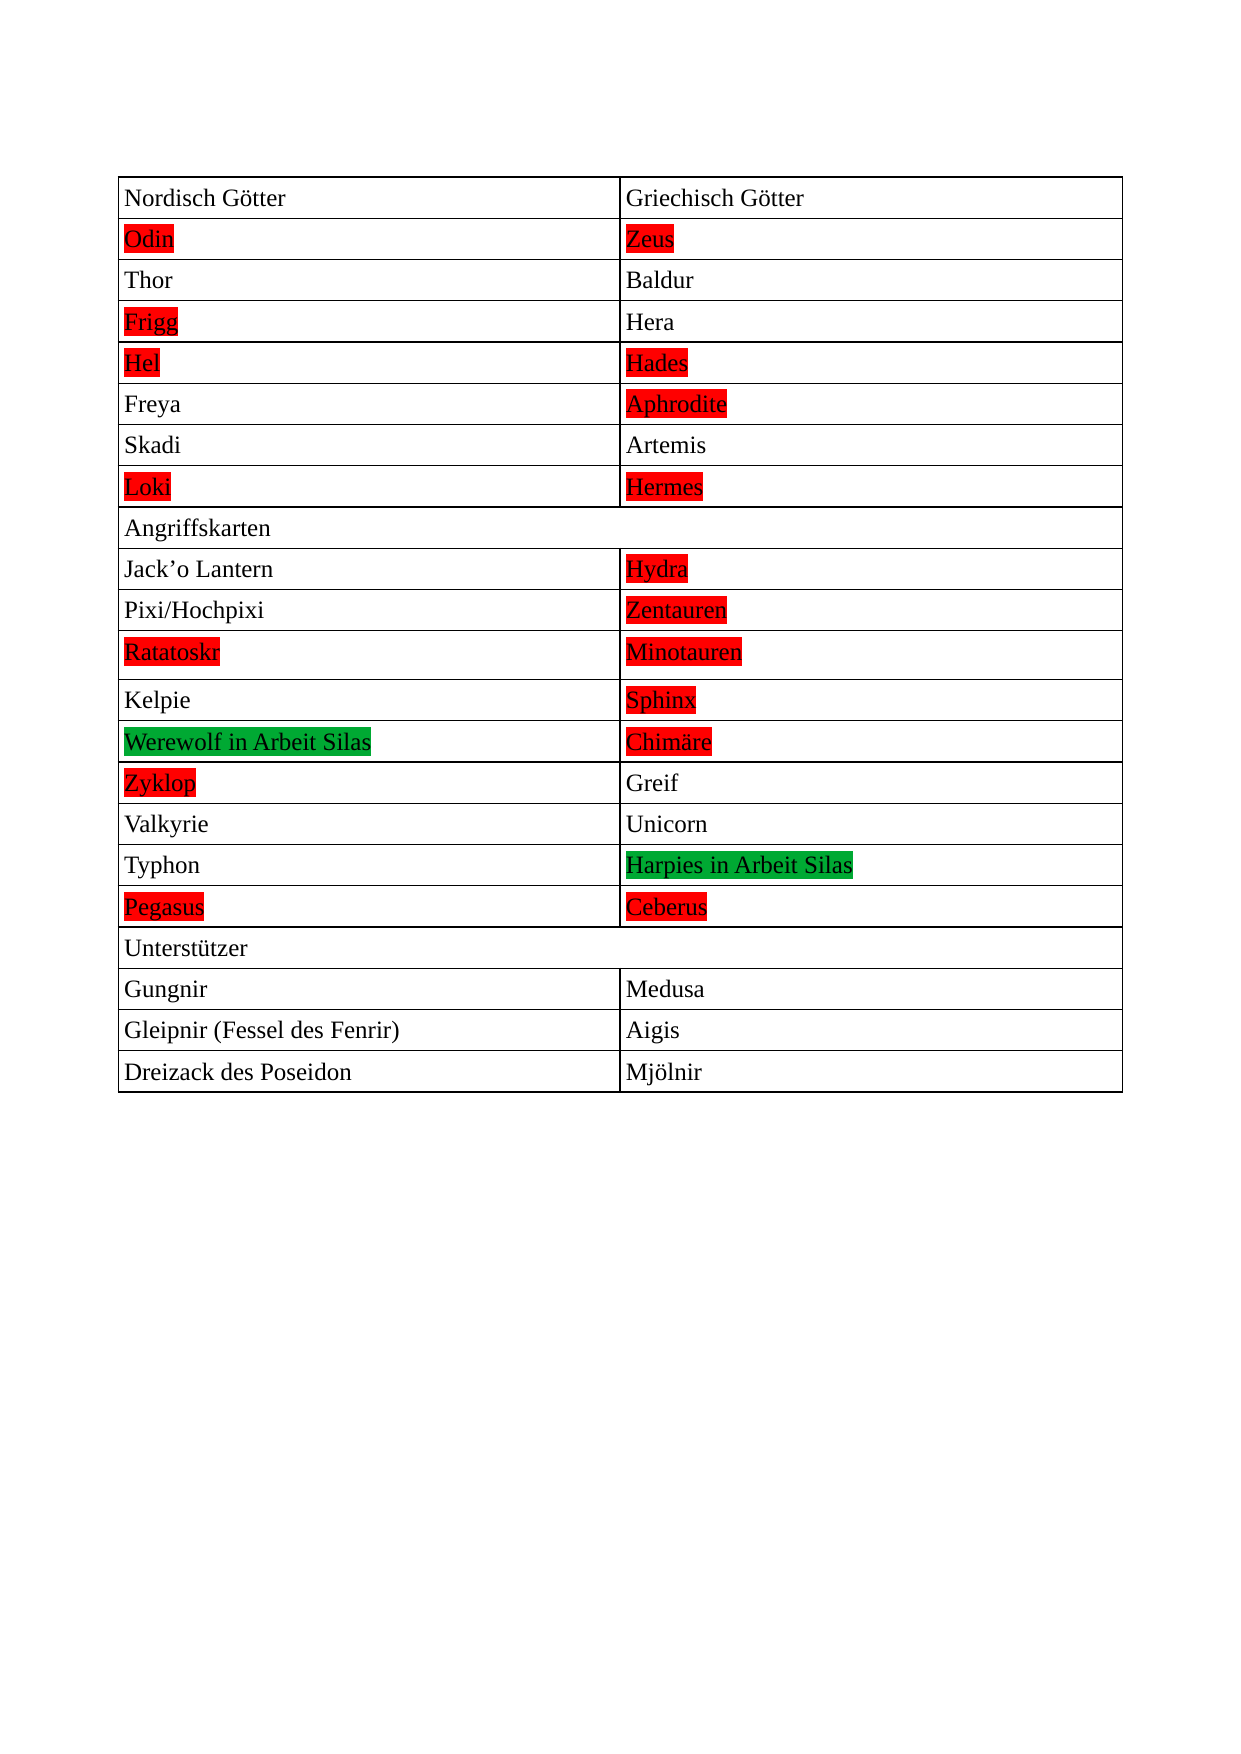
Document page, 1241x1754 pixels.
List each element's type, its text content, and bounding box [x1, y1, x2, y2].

table_cell Skadi [119, 425, 619, 465]
table_cell Aphrodite [621, 384, 1122, 424]
table_cell Kelpie [119, 680, 619, 720]
table_cell Artemis [621, 425, 1122, 465]
table_cell Hermes [621, 466, 1122, 506]
table_cell Hel [119, 343, 619, 383]
table_header Griechisch Götter [621, 178, 1122, 218]
table_cell Pixi/Hochpixi [119, 590, 619, 630]
table_cell Hera [621, 301, 1122, 341]
table_cell Zyklop [119, 763, 619, 803]
table_cell Valkyrie [119, 804, 619, 844]
table_cell Harpies in Arbeit Silas [621, 845, 1122, 885]
table_header Nordisch Götter [119, 178, 619, 218]
table_cell Greif [621, 763, 1122, 803]
table_cell Minotauren [621, 631, 1122, 679]
table_cell Pegasus [119, 886, 619, 926]
table_cell Odin [119, 219, 619, 259]
table_cell Typhon [119, 845, 619, 885]
table_cell Angriffskarten [119, 508, 1122, 548]
table_cell Ratatoskr [119, 631, 619, 679]
table_cell Mjölnir [621, 1051, 1122, 1091]
table_cell Dreizack des Poseidon [119, 1051, 619, 1091]
table_cell Hades [621, 343, 1122, 383]
table_cell Ceberus [621, 886, 1122, 926]
table_cell Chimäre [621, 721, 1122, 761]
table_cell Sphinx [621, 680, 1122, 720]
table_cell Gungnir [119, 969, 619, 1009]
table_cell Freya [119, 384, 619, 424]
table_cell Baldur [621, 260, 1122, 300]
table_cell Aigis [621, 1010, 1122, 1050]
table_cell Hydra [621, 549, 1122, 589]
table_cell Thor [119, 260, 619, 300]
table_cell Werewolf in Arbeit Silas [119, 721, 619, 761]
table_cell Zentauren [621, 590, 1122, 630]
table_cell Medusa [621, 969, 1122, 1009]
table_cell Unterstützer [119, 928, 1122, 968]
table_cell Gleipnir (Fessel des Fenrir) [119, 1010, 619, 1050]
table_cell Zeus [621, 219, 1122, 259]
table_cell Loki [119, 466, 619, 506]
table_cell Jack’o Lantern [119, 549, 619, 589]
table_cell Unicorn [621, 804, 1122, 844]
table_cell Frigg [119, 301, 619, 341]
